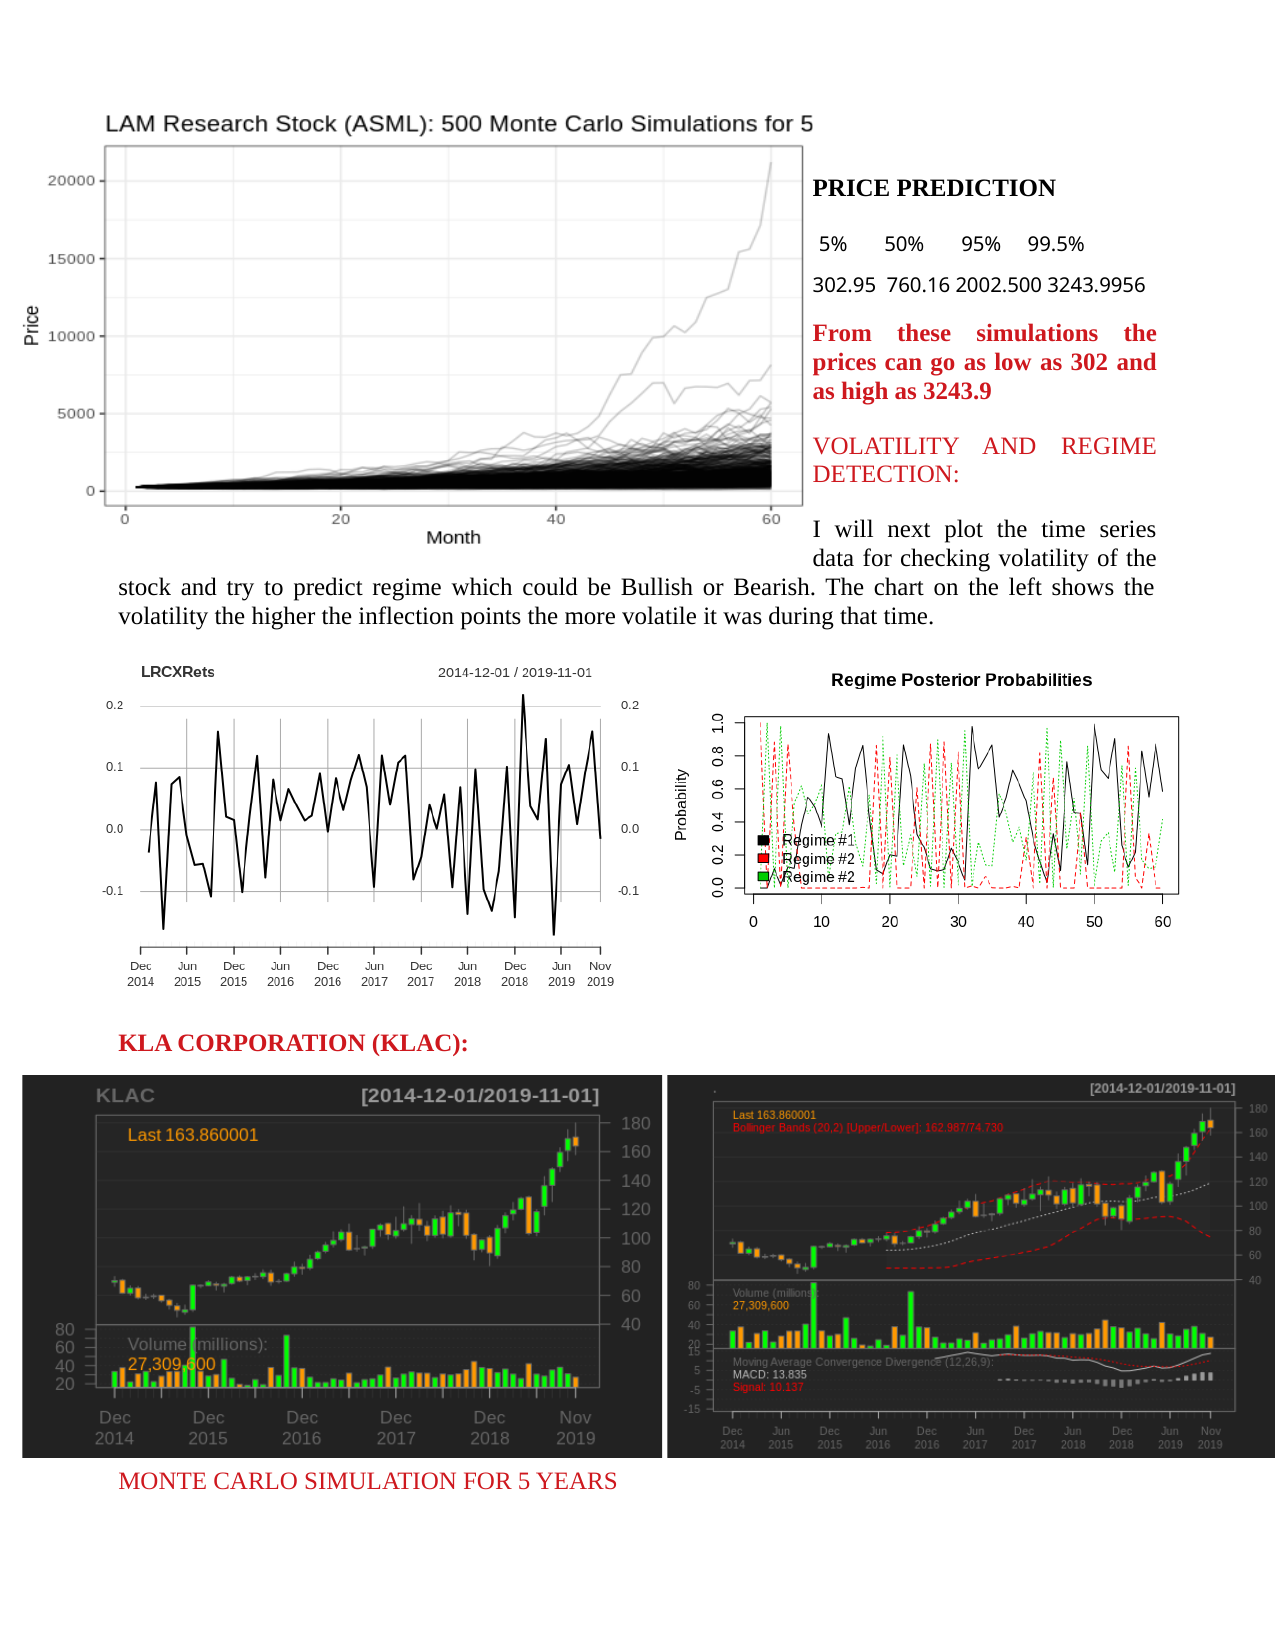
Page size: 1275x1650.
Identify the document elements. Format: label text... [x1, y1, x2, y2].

picture [88, 642, 652, 997]
picture [15, 107, 813, 556]
picture [670, 642, 1216, 986]
text MONTE CARLO SIMULATION FOR 5 YEARS [118, 1466, 1157, 1495]
picture [667, 1075, 1275, 1458]
picture [22, 1075, 663, 1458]
text From these simulations the prices can go as low as 302 and as high as 3243.9 [813, 318, 1157, 404]
text PRICE PREDICTION [813, 173, 1157, 202]
text I will next plot the time series data for checking volatility of the stock and try to predict regime which could be Bullish or Bearish. The chart on the left shows the volatility the higher the inflection points the more volatile it was during that time. [118, 514, 1157, 629]
text 5% 50% 95% 99.5% [813, 228, 1157, 257]
text 302.95 760.16 2002.500 3243.9956 [813, 271, 1157, 298]
text VOLATILITY AND REGIME DETECTION: [813, 431, 1157, 488]
text KLA CORPORATION (KLAC): [118, 1028, 1157, 1056]
